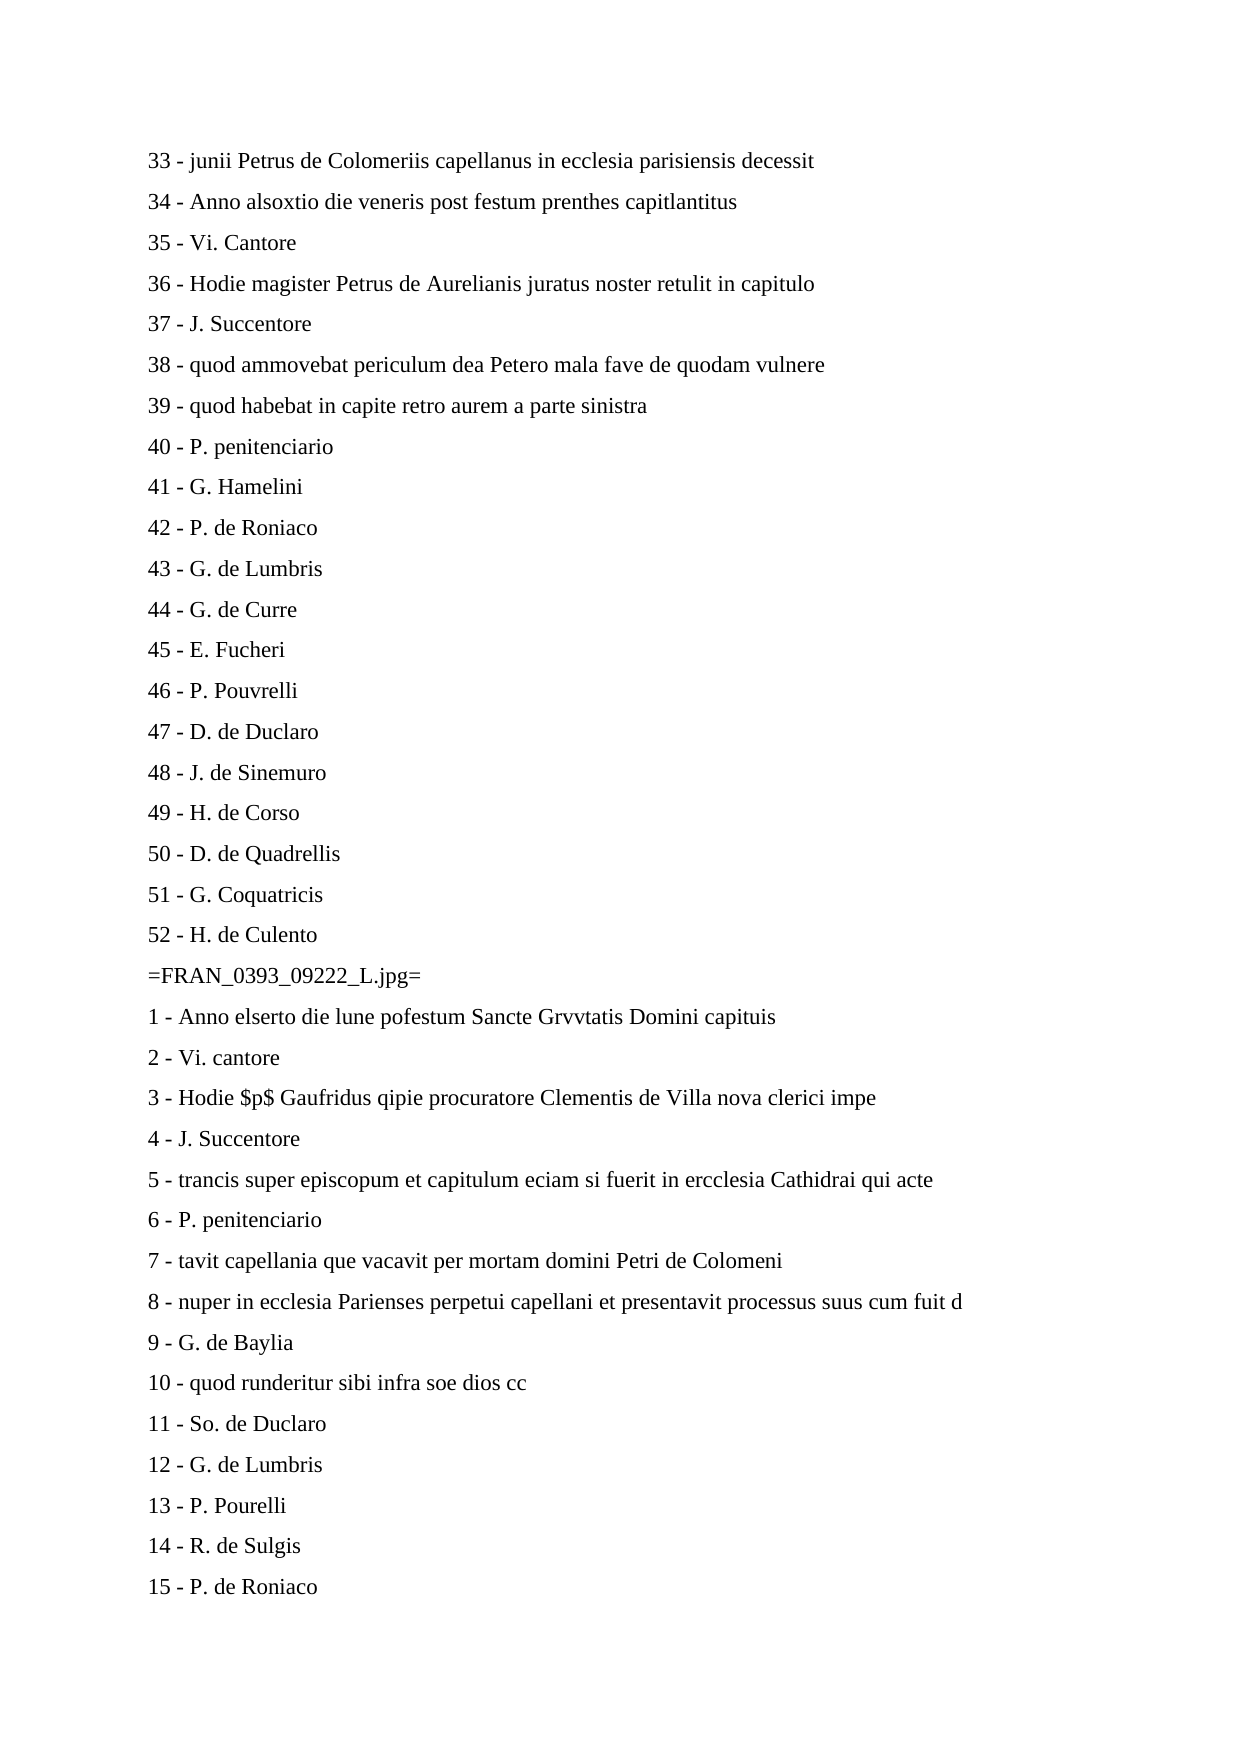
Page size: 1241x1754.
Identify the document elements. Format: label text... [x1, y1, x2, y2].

text 1 - Anno elserto die lune pofestum Sancte Grvvtatis Domini capituis [148, 1003, 1093, 1029]
text 2 - Vi. cantore [148, 1044, 1093, 1070]
text 44 - G. de Curre [148, 596, 1093, 622]
text 38 - quod ammovebat periculum dea Petero mala fave de quodam vulnere [148, 351, 1093, 378]
text 35 - Vi. Cantore [148, 229, 1093, 255]
text 14 - R. de Sulgis [148, 1532, 1093, 1559]
text 36 - Hodie magister Petrus de Aurelianis juratus noster retulit in capitulo [148, 270, 1093, 296]
text 39 - quod habebat in capite retro aurem a parte sinistra [148, 392, 1093, 418]
text 8 - nuper in ecclesia Parienses perpetui capellani et presentavit processus suus cum fuit d [148, 1288, 1093, 1314]
text 12 - G. de Lumbris [148, 1451, 1093, 1477]
text 48 - J. de Sinemuro [148, 758, 1093, 785]
text 51 - G. Coquatricis [148, 881, 1093, 907]
text 41 - G. Hamelini [148, 473, 1093, 500]
text 10 - quod runderitur sibi infra soe dios cc [148, 1369, 1093, 1396]
text 42 - P. de Roniaco [148, 514, 1093, 541]
text 4 - J. Succentore [148, 1125, 1093, 1151]
text 49 - H. de Corso [148, 799, 1093, 826]
text 15 - P. de Roniaco [148, 1573, 1093, 1599]
text 45 - E. Fucheri [148, 636, 1093, 663]
text 11 - So. de Duclaro [148, 1410, 1093, 1437]
text 5 - trancis super episcopum et capitulum eciam si fuerit in ercclesia Cathidrai qui acte [148, 1166, 1093, 1192]
text 47 - D. de Duclaro [148, 718, 1093, 744]
text 50 - D. de Quadrellis [148, 840, 1093, 866]
text 43 - G. de Lumbris [148, 555, 1093, 581]
text 34 - Anno alsoxtio die veneris post festum prenthes capitlantitus [148, 188, 1093, 215]
text 37 - J. Succentore [148, 311, 1093, 337]
text 9 - G. de Baylia [148, 1329, 1093, 1355]
text 6 - P. penitenciario [148, 1207, 1093, 1233]
text 13 - P. Pourelli [148, 1492, 1093, 1518]
text 40 - P. penitenciario [148, 433, 1093, 459]
text =FRAN_0393_09222_L.jpg= [148, 962, 1093, 988]
text 33 - junii Petrus de Colomeriis capellanus in ecclesia parisiensis decessit [148, 148, 1093, 174]
text 46 - P. Pouvrelli [148, 677, 1093, 703]
text 7 - tavit capellania que vacavit per mortam domini Petri de Colomeni [148, 1247, 1093, 1274]
text 3 - Hodie $p$ Gaufridus qipie procuratore Clementis de Villa nova clerici impe [148, 1084, 1093, 1111]
text 52 - H. de Culento [148, 921, 1093, 948]
